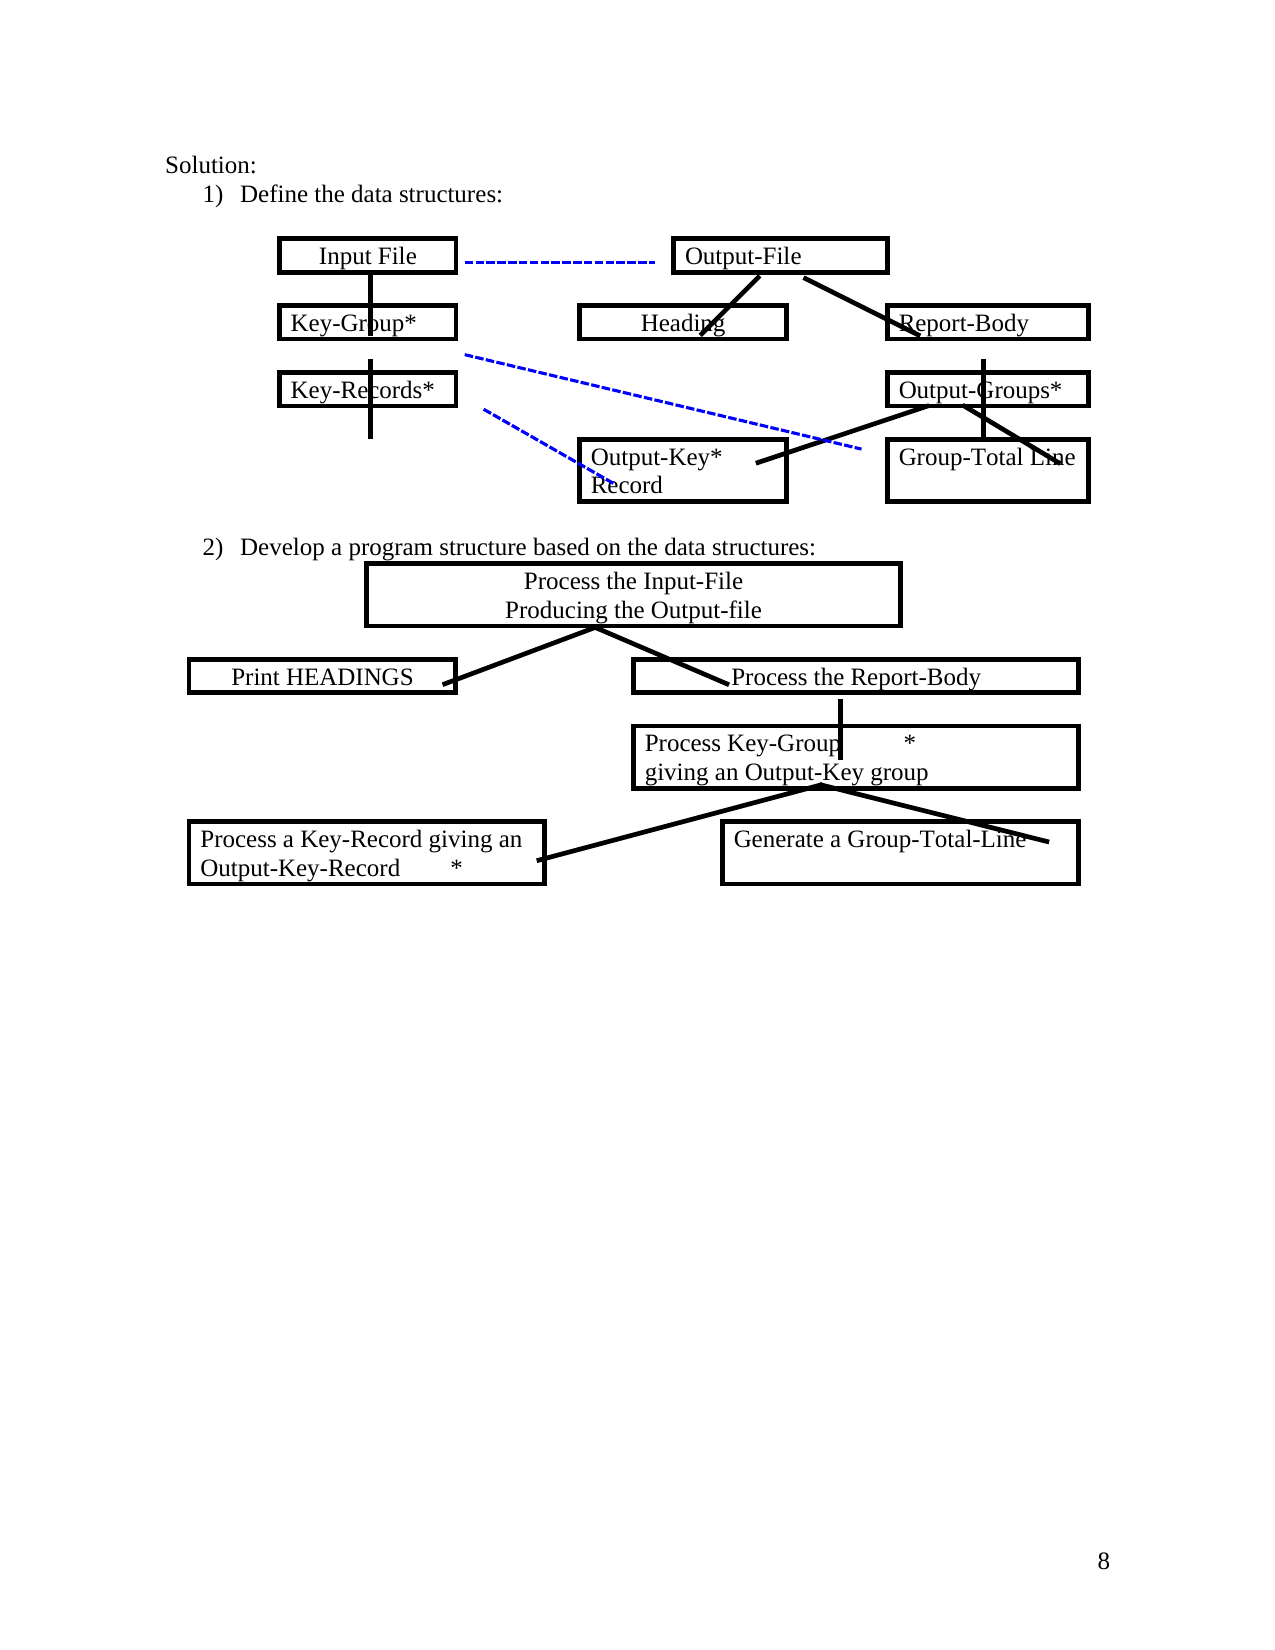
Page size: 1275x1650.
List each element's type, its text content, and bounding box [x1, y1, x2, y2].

table_cell [786, 404, 887, 437]
table_cell [544, 786, 633, 819]
table_cell [544, 337, 579, 370]
table_cell [993, 427, 1009, 437]
table_cell [373, 408, 456, 437]
table_header Output-File [676, 241, 885, 270]
table_cell [367, 786, 456, 819]
table_cell [191, 370, 277, 403]
table_cell [674, 404, 786, 437]
table_cell [279, 408, 368, 437]
table_header [993, 236, 1088, 270]
list Define the data structures: [202, 179, 1110, 207]
table_cell [456, 337, 544, 370]
table_cell [367, 724, 456, 786]
table_cell [706, 814, 722, 819]
table_cell [786, 370, 885, 403]
table_cell Key-Records* [282, 375, 368, 403]
table_cell Heading [703, 308, 784, 337]
table_cell [458, 657, 544, 690]
table_cell Output-Key* Record [582, 442, 784, 499]
table_header [278, 561, 364, 623]
table_cell [456, 724, 544, 786]
table_cell [456, 690, 544, 724]
table_header Process the Input-File Producing the Output-file [369, 566, 898, 623]
table_cell [674, 341, 786, 370]
table_cell [722, 628, 811, 657]
table_cell [860, 791, 900, 802]
table_cell Process a Key-Record giving an Output-Key-Record * [191, 824, 542, 882]
table_cell [456, 270, 544, 303]
table_cell [544, 724, 631, 786]
table_header [903, 561, 989, 623]
table_cell [633, 819, 680, 832]
table_cell [579, 370, 673, 403]
table_cell [674, 275, 756, 303]
table_cell [544, 657, 631, 690]
table_cell [887, 408, 911, 416]
table_cell [900, 695, 989, 724]
list Develop a program structure based on the data structures: [202, 532, 1110, 561]
table_header [191, 236, 277, 270]
table_cell Print HEADINGS [191, 662, 453, 690]
table_cell Output-Groups* [986, 375, 1086, 403]
table_cell [887, 341, 992, 370]
table_cell [789, 437, 815, 449]
table_header [989, 561, 1079, 623]
table_cell [989, 695, 1079, 724]
table_cell [547, 819, 633, 855]
table_cell [806, 275, 887, 303]
table_cell [579, 270, 673, 303]
table_cell [811, 695, 900, 724]
table_cell [862, 303, 885, 315]
table_cell [191, 303, 277, 337]
table_cell [900, 791, 989, 819]
table_cell Process Key-Group * giving an Output-Key group [636, 728, 1076, 786]
table_cell [674, 370, 786, 403]
table_cell [789, 303, 885, 337]
table_cell [544, 690, 633, 724]
table_cell [993, 270, 1088, 303]
table_cell [191, 437, 279, 499]
table_cell Output-Groups* [890, 375, 981, 403]
table_cell [279, 437, 456, 499]
table_cell Key-Records* [373, 375, 454, 403]
table_cell [458, 303, 544, 337]
table_cell [887, 408, 981, 437]
table_header [890, 236, 992, 270]
table_cell [456, 628, 544, 657]
table_cell [986, 423, 992, 437]
table_cell [846, 423, 887, 437]
table_cell [278, 695, 367, 724]
table_cell [544, 370, 579, 403]
table_cell [887, 270, 992, 303]
table_cell [191, 337, 279, 370]
table_cell [367, 695, 456, 724]
table_header [579, 236, 671, 270]
table_cell [579, 341, 673, 370]
table_cell [368, 341, 456, 370]
table_header [189, 561, 278, 623]
table_cell [786, 275, 847, 303]
table_cell [456, 786, 544, 819]
table_cell [633, 791, 722, 819]
table_cell [544, 631, 633, 657]
table_cell [526, 650, 544, 657]
table_cell [993, 341, 1088, 370]
table_cell Group-Total Line [890, 442, 1086, 499]
table_cell [737, 275, 786, 303]
table_cell [722, 791, 811, 819]
table_cell [458, 657, 507, 676]
table_cell [191, 404, 279, 437]
table_cell [456, 404, 544, 437]
table_cell [986, 408, 992, 419]
table_cell [189, 695, 278, 724]
table_cell [579, 404, 673, 437]
table_cell [900, 808, 943, 819]
table_cell [989, 791, 1079, 819]
table_cell [544, 437, 577, 499]
table_cell Report-Body [890, 308, 1086, 337]
table_cell [544, 303, 577, 337]
table_cell [544, 404, 579, 437]
table_cell [811, 791, 900, 819]
table_cell [900, 624, 989, 657]
table_cell [633, 628, 722, 657]
table_cell [544, 270, 579, 303]
table_cell [456, 437, 544, 499]
table_cell [544, 628, 584, 643]
table_cell Generate a Group-Total-Line [725, 824, 1076, 882]
table_cell [278, 624, 367, 657]
text Solution: [165, 150, 1110, 179]
table_cell [547, 838, 633, 882]
table_cell Key-Group* [282, 308, 454, 337]
table_cell [633, 819, 720, 882]
table_cell [189, 786, 278, 819]
table_cell [373, 275, 456, 303]
table_cell [191, 270, 279, 303]
table_cell [458, 370, 544, 403]
table_cell [811, 628, 900, 657]
table_header [544, 236, 579, 270]
table_cell [993, 408, 1088, 437]
table_cell [605, 628, 633, 640]
table_cell [278, 724, 367, 786]
table_cell [279, 341, 368, 370]
table_header [458, 236, 544, 270]
table_cell Process the Report-Body [636, 662, 1076, 690]
table_cell [633, 647, 655, 657]
table_cell [189, 724, 278, 786]
table_cell [279, 275, 368, 303]
table_cell [722, 695, 811, 724]
table_cell [278, 786, 367, 819]
table_cell [786, 337, 887, 370]
table_cell [989, 624, 1079, 657]
table_cell Heading [582, 308, 723, 337]
table_cell [789, 437, 885, 499]
table_cell [722, 791, 785, 808]
table_header Input File [282, 241, 454, 270]
table_cell [633, 695, 722, 724]
table_cell [189, 624, 278, 657]
table_cell [367, 628, 456, 657]
